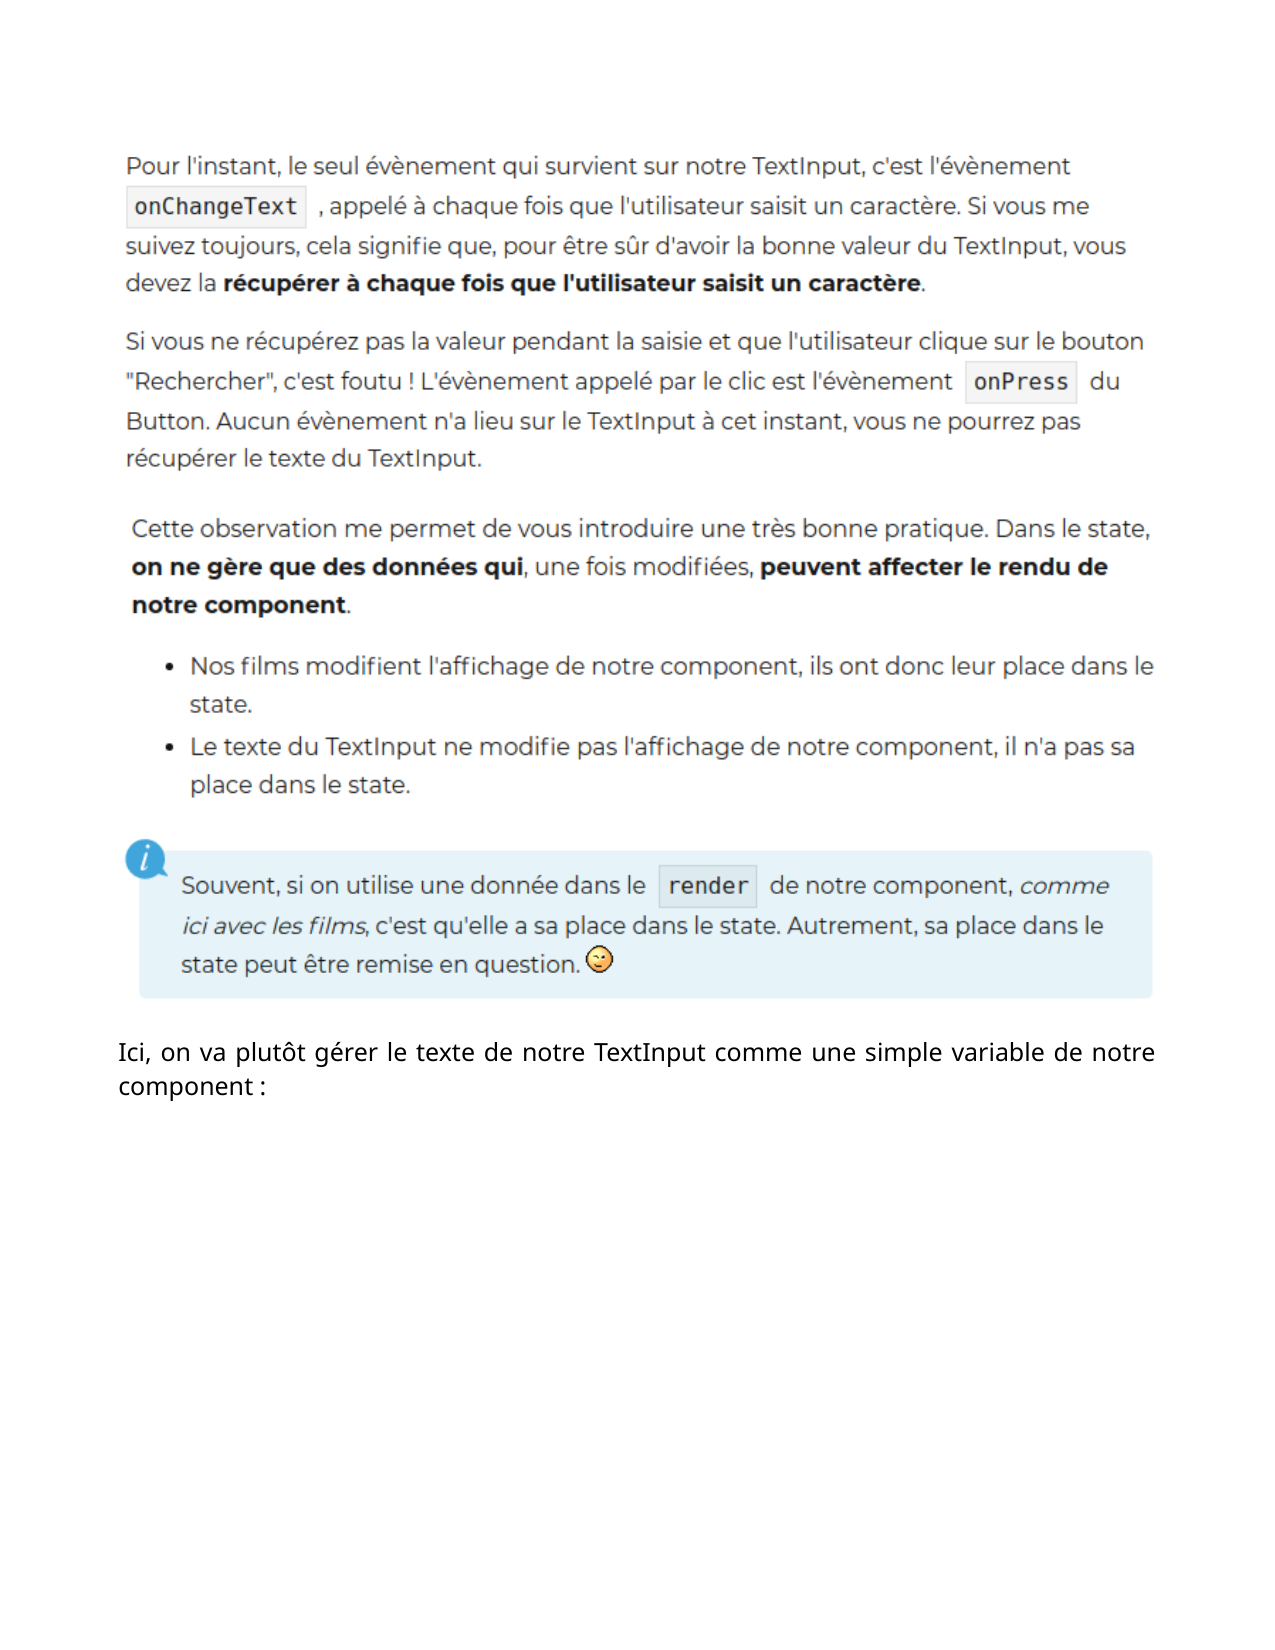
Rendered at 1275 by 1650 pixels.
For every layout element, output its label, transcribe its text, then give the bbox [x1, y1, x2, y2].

picture [118, 836, 1157, 1006]
picture [118, 146, 1157, 481]
text Ici, on va plutôt gérer le texte de notre TextInput comme une simple variable de notre component : [118, 1034, 1157, 1103]
picture [118, 509, 1157, 808]
